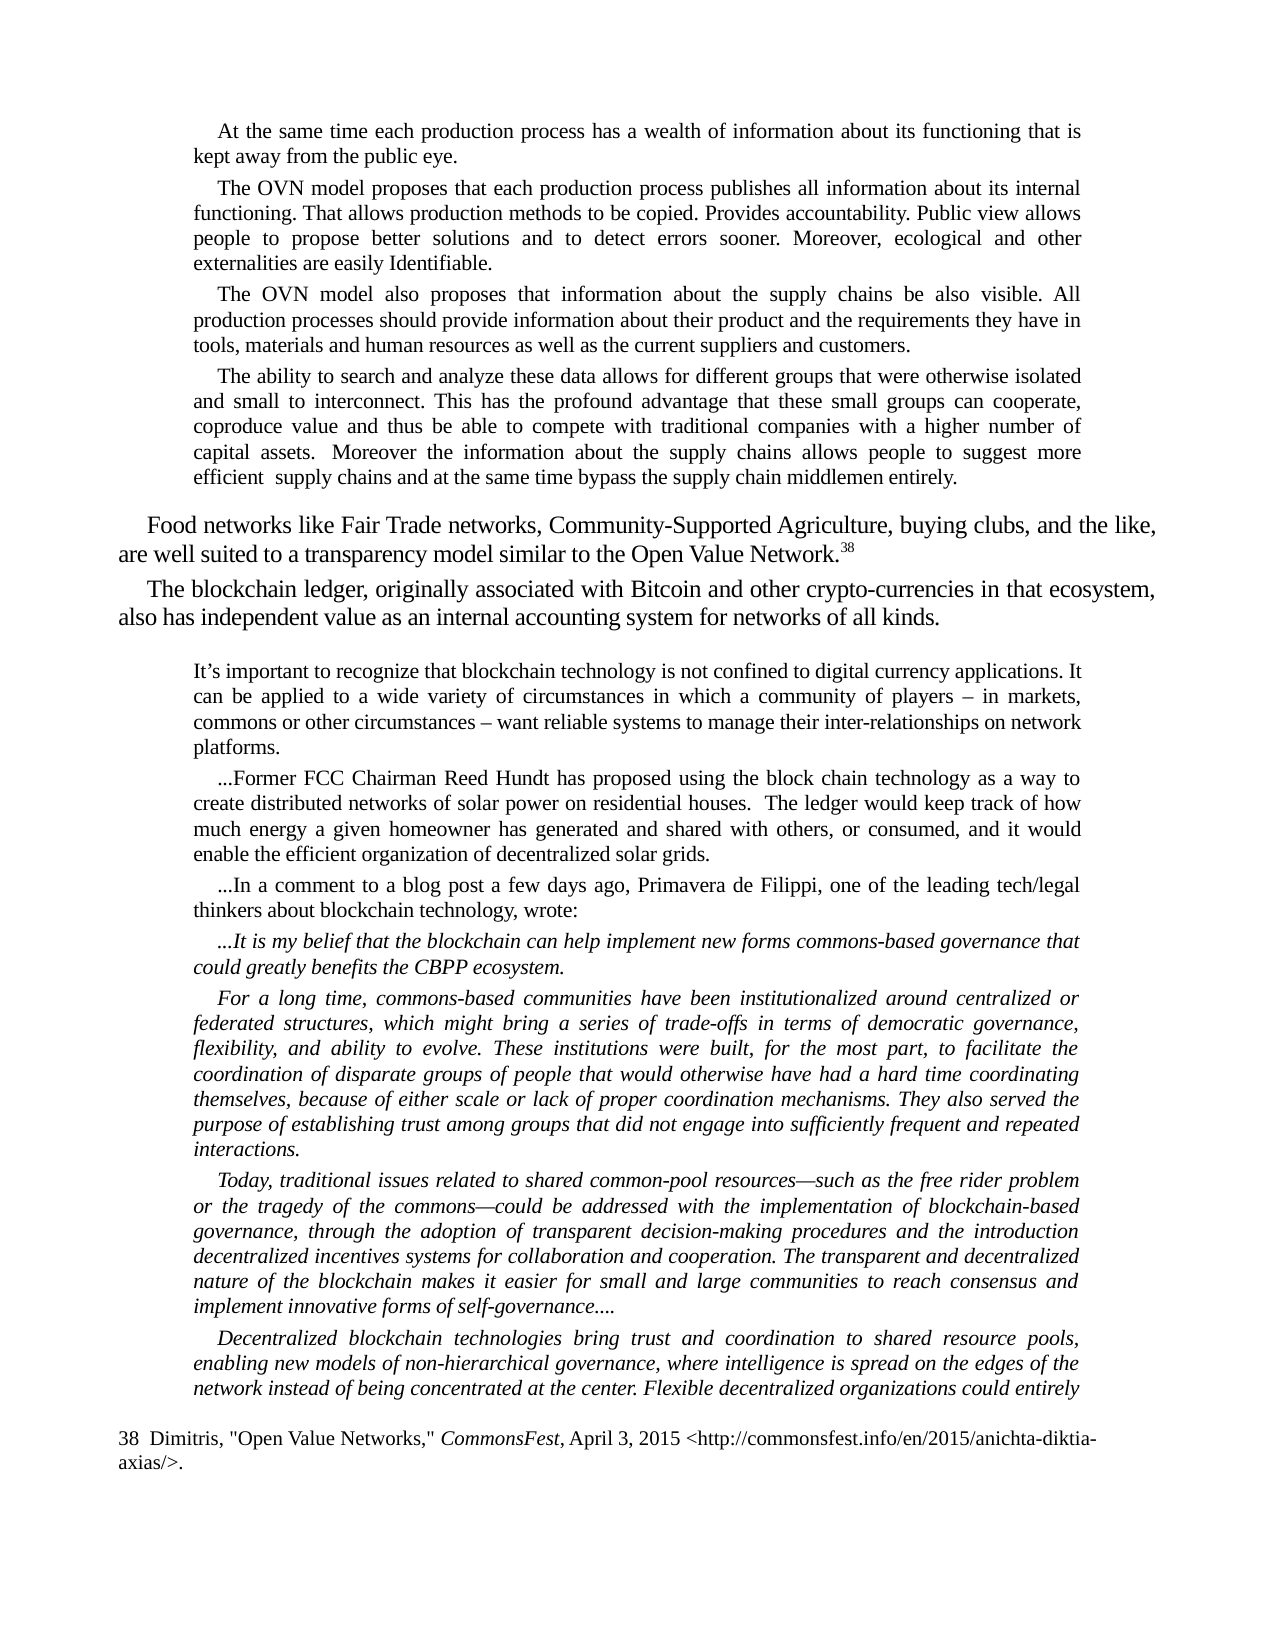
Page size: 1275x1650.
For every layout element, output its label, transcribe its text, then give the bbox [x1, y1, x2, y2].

text Food networks like Fair Trade networks, Community-Supported Agriculture, buying clubs, and the like, are well suited to a transparency model similar to the Open Value Network. [118, 510, 1157, 568]
text The blockchain ledger, originally associated with Bitcoin and other crypto-currencies in that ecosystem, also has independent value as an internal accounting system for networks of all kinds. [118, 574, 1157, 631]
text The ability to search and analyze these data allows for different groups that were otherwise isolated and small to interconnect. This has the profound advantage that these small groups can cooperate, coproduce value and thus be able to compete with traditional companies with a higher number of capital assets. Moreover the information about the supply chains allows people to suggest more efficient supply chains and at the same time bypass the supply chain middlemen entirely. [193, 363, 1082, 489]
text ...It is my belief that the blockchain can help implement new forms commons-based governance that could greatly benefits the CBPP ecosystem. [193, 928, 1082, 979]
text For a long time, commons-based communities have been institutionalized around centralized or federated structures, which might bring a series of trade-offs in terms of democratic governance, flexibility, and ability to evolve. These institutions were built, for the most part, to facilitate the coordination of disparate groups of people that would otherwise have had a hard time coordinating themselves, because of either scale or lack of proper coordination mechanisms. They also served the purpose of establishing trust among groups that did not engage into sufficiently frequent and repeated interactions. [193, 985, 1082, 1161]
text It’s important to recognize that blockchain technology is not confined to digital currency applications. It can be applied to a wide variety of circumstances in which a community of players – in markets, commons or other circumstances – want reliable systems to manage their inter-relationships on network platforms. [193, 658, 1082, 759]
text The OVN model proposes that each production process publishes all information about its internal functioning. That allows production methods to be copied. Provides accountability. Public view allows people to propose better solutions and to detect errors sooner. Moreover, ecological and other externalities are easily Identifiable. [193, 174, 1082, 275]
text Today, traditional issues related to shared common-pool resources—such as the free rider problem or the tragedy of the commons—could be addressed with the implementation of blockchain-based governance, through the adoption of transparent decision-making procedures and the introduction decentralized incentives systems for collaboration and cooperation. The transparent and decentralized nature of the blockchain makes it easier for small and large communities to reach consensus and implement innovative forms of self-governance.... [193, 1167, 1082, 1319]
text Decentralized blockchain technologies bring trust and coordination to shared resource pools, enabling new models of non-hierarchical governance, where intelligence is spread on the edges of the network instead of being concentrated at the center. Flexible decentralized organizations could entirely [193, 1325, 1082, 1400]
text ...In a comment to a blog post a few days ago, Primavera de Filippi, one of the leading tech/legal thinkers about blockchain technology, wrote: [193, 872, 1082, 922]
text Dimitris, "Open Value Networks," CommonsFest, April 3, 2015 <http://commonsfest.info/en/2015/anichta-diktia-axias/>. [118, 1426, 1157, 1474]
text ...Former FCC Chairman Reed Hundt has proposed using the block chain technology as a way to create distributed networks of solar power on residential houses. The ledger would keep track of how much energy a given homeowner has generated and shared with others, or consumed, and it would enable the efficient organization of decentralized solar grids. [193, 765, 1082, 866]
text At the same time each production process has a wealth of information about its functioning that is kept away from the public eye. [193, 118, 1082, 168]
text The OVN model also proposes that information about the supply chains be also visible. All production processes should provide information about their product and the requirements they have in tools, materials and human resources as well as the current suppliers and customers. [193, 281, 1082, 357]
